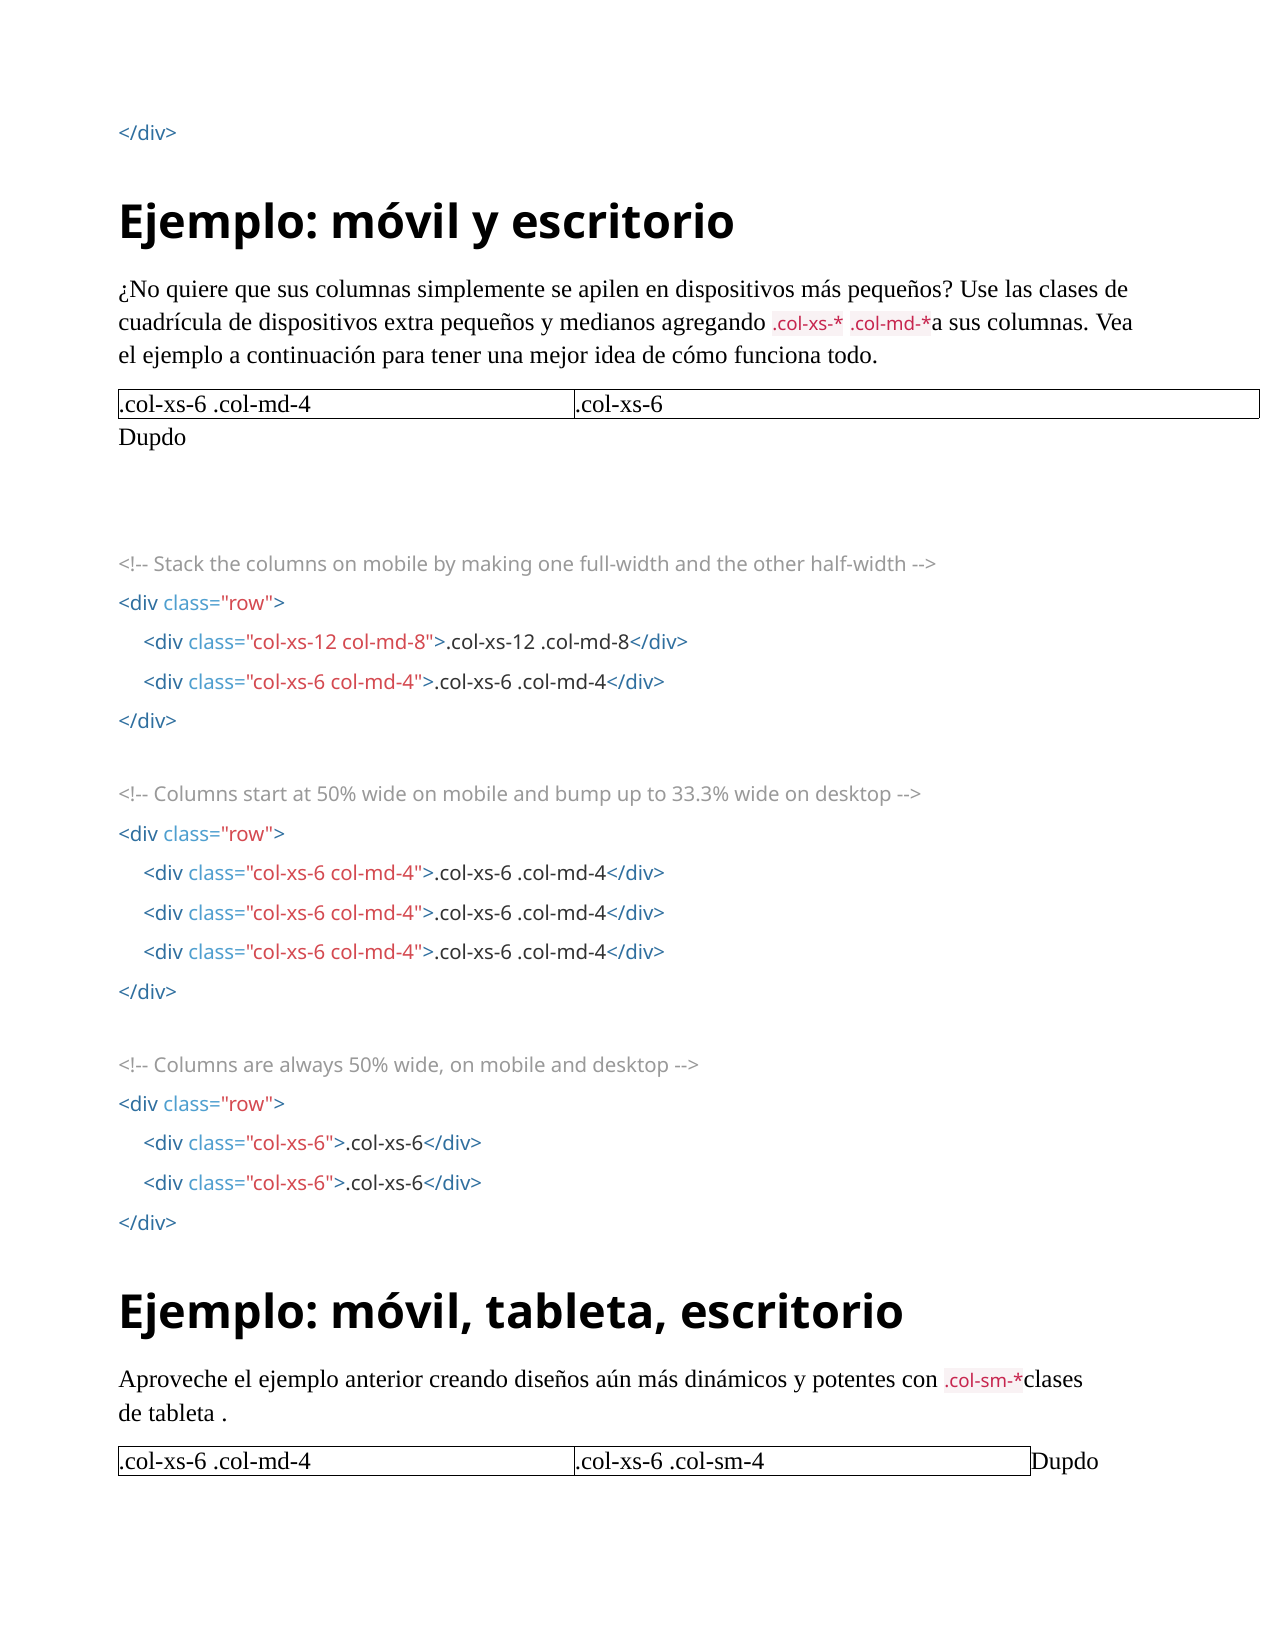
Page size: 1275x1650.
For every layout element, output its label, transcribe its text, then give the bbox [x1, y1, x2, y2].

text <div class="col-xs-12 col-md-8">.col-xs-12 .col-md-8</div> [118, 628, 1157, 656]
text <div class="col-xs-6 col-md-4">.col-xs-6 .col-md-4</div> [118, 938, 1157, 966]
subtitle Ejemplo: móvil y escritorio [118, 189, 1157, 252]
text <!-- Columns are always 50% wide, on mobile and desktop --> [118, 1050, 1157, 1078]
text <div class="row"> [118, 588, 1157, 616]
text .col-xs-6 .col-md-4 [119, 390, 574, 418]
text <div class="col-xs-6 col-md-4">.col-xs-6 .col-md-4</div> [118, 858, 1157, 886]
text <div class="col-xs-6 col-md-4">.col-xs-6 .col-md-4</div> [118, 898, 1157, 926]
text <div class="row"> [118, 1089, 1157, 1117]
text <!-- Columns start at 50% wide on mobile and bump up to 33.3% wide on desktop --> [118, 780, 1157, 808]
text </div> [118, 707, 1157, 735]
subtitle Ejemplo: móvil, tableta, escritorio [118, 1279, 1157, 1343]
text Aproveche el ejemplo anterior creando diseños aún más dinámicos y potentes con .col-sm-*clases de tableta . [118, 1364, 1157, 1426]
text <div class="col-xs-6">.col-xs-6</div> [118, 1129, 1157, 1157]
text <div class="row"> [118, 819, 1157, 847]
text ¿No quiere que sus columnas simplemente se apilen en dispositivos más pequeños? Use las clases de cuadrícula de dispositivos extra pequeños y medianos agregando .col-xs-* .col-md-*a sus columnas. Vea el ejemplo a continuación para tener una mejor idea de cómo funciona todo. [118, 274, 1157, 369]
text <!-- Stack the columns on mobile by making one full-width and the other half-width --> [118, 549, 1157, 577]
text .col-xs-6 [575, 390, 1259, 418]
text </div> [118, 977, 1157, 1005]
text </div> [118, 118, 1157, 146]
text Dupdo [118, 419, 1157, 451]
text .col-xs-6 .col-sm-4 [575, 1447, 1030, 1475]
text <div class="col-xs-6">.col-xs-6</div> [118, 1168, 1157, 1197]
text .col-xs-6 .col-md-4 [119, 1447, 574, 1475]
text </div> [118, 1208, 1157, 1236]
text <div class="col-xs-6 col-md-4">.col-xs-6 .col-md-4</div> [118, 667, 1157, 695]
text Dupdo [1031, 1446, 1157, 1475]
